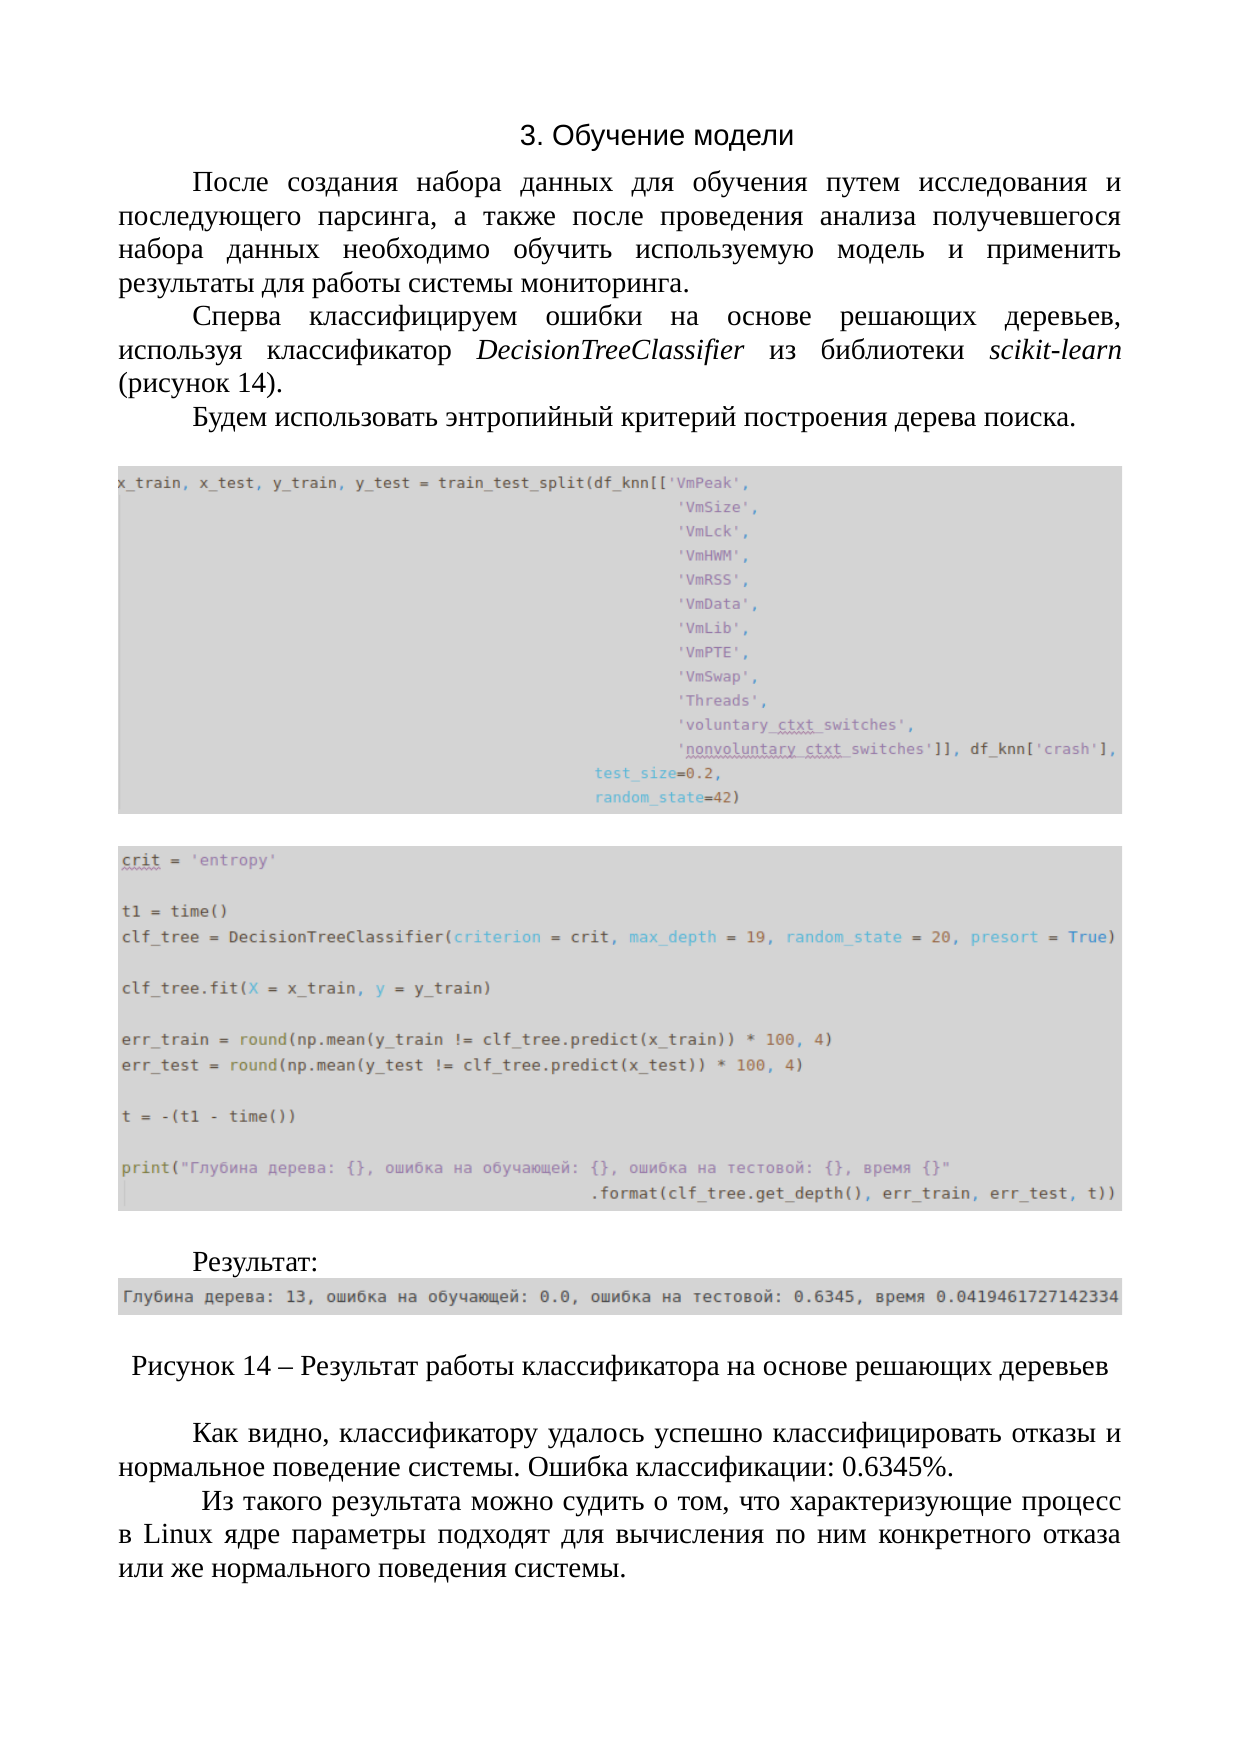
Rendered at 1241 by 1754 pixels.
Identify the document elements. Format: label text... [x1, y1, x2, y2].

picture [118, 846, 1123, 1211]
subtitle 3. Обучение модели [118, 118, 1122, 152]
text Рисунок 14 – Результат работы классификатора на основе решающих деревьев [118, 1348, 1122, 1382]
picture [118, 466, 1123, 814]
text После создания набора данных для обучения путем исследования и последующего парсинга, а также после проведения анализа получевшегося набора данных необходимо обучить используемую модель и применить результаты для работы системы мониторинга. [118, 164, 1122, 298]
text Будем использовать энтропийный критерий построения дерева поиска. [118, 399, 1122, 432]
text Сперва классифицируем ошибки на основе решающих деревьев, используя классификатор DecisionTreeClassifier из библиотеки scikit-learn (рисунок 14). [118, 298, 1122, 399]
text Как видно, классификатору удалось успешно классифицировать отказы и нормальное поведение системы. Ошибка классификации: 0.6345%. [118, 1416, 1122, 1483]
text Результат: [118, 1244, 1122, 1278]
picture [118, 1278, 1123, 1315]
text Из такого результата можно судить о том, что характеризующие процесс в Linux ядре параметры подходят для вычисления по ним конкретного отказа или же нормального поведения системы. [118, 1483, 1122, 1583]
